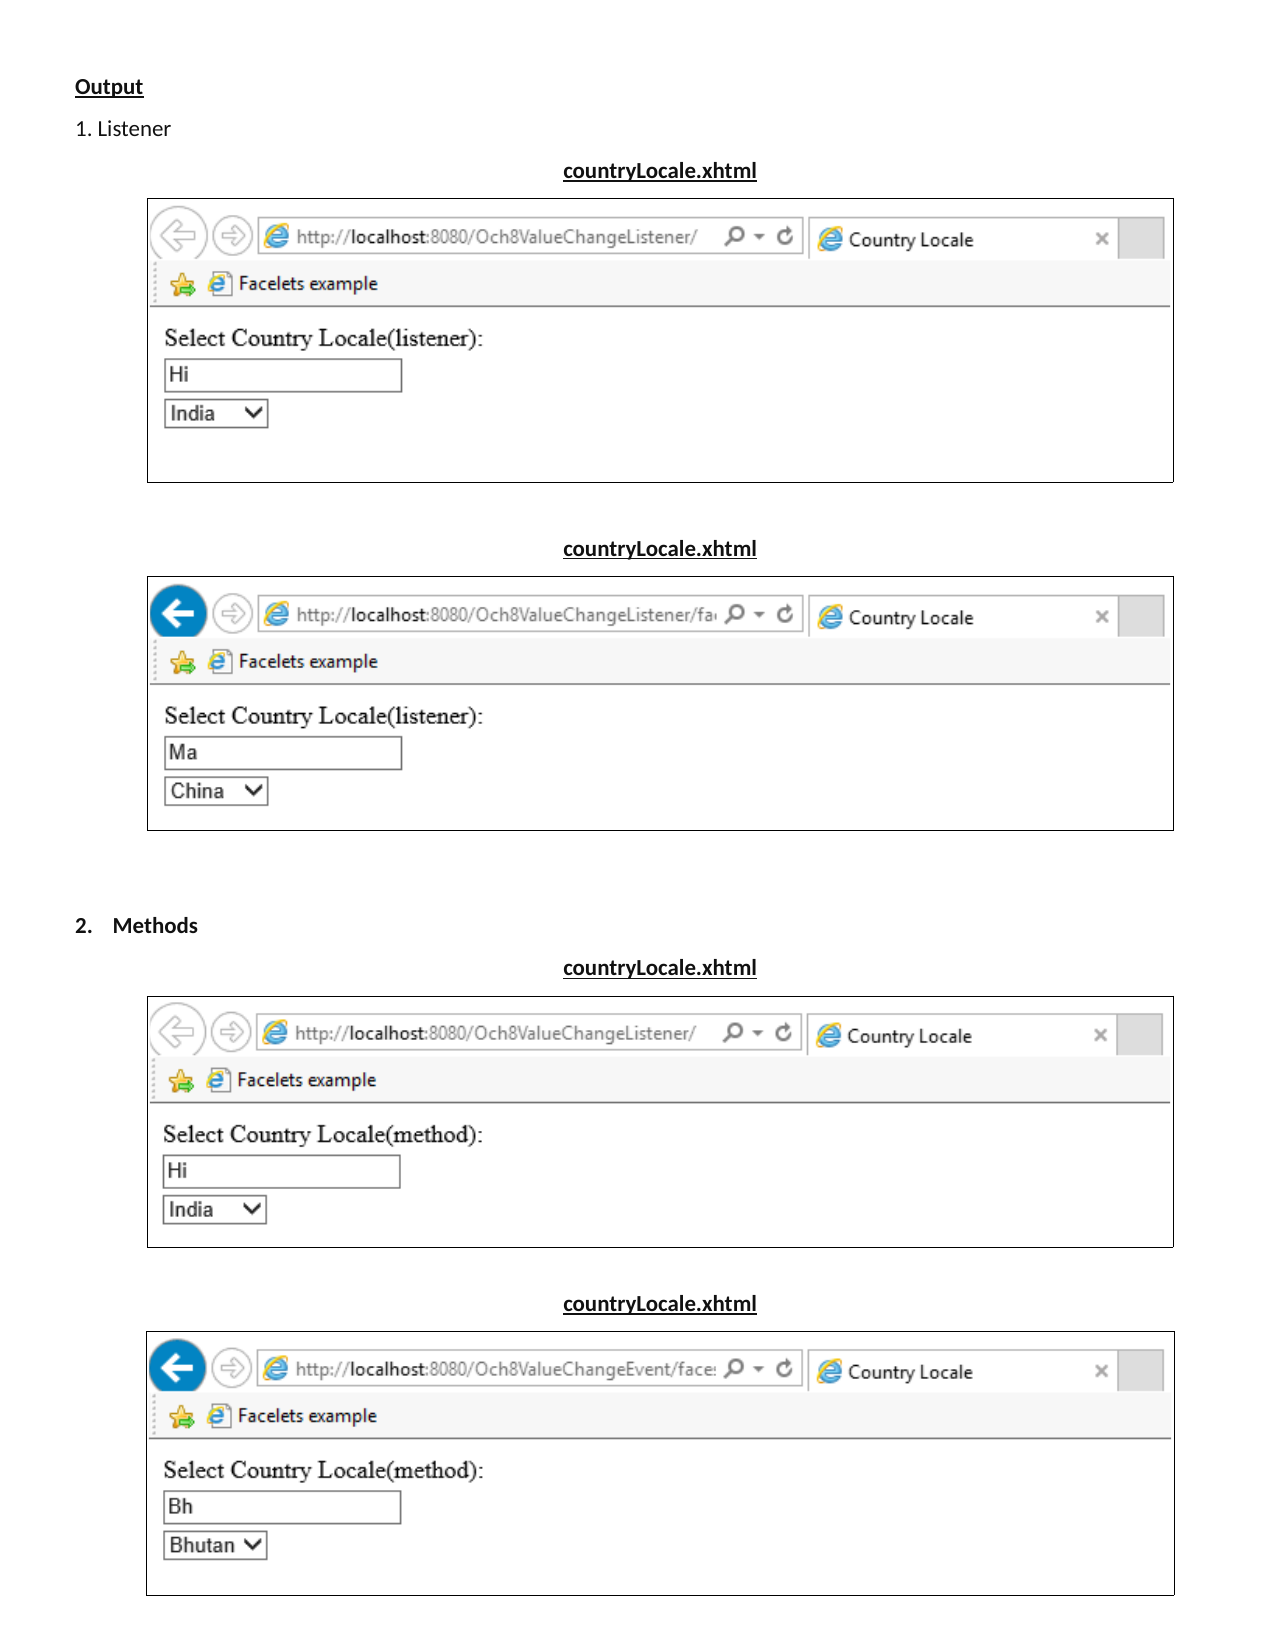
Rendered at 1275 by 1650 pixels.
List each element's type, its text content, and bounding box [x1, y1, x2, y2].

text countryLocale.xhtml [75, 534, 1245, 562]
text countryLocale.xhtml [75, 953, 1245, 982]
text 1. Listener [75, 114, 1245, 142]
list Output [75, 72, 1245, 100]
text 2. Methods [75, 912, 1245, 939]
text countryLocale.xhtml [75, 156, 1245, 184]
text countryLocale.xhtml [75, 1289, 1245, 1317]
